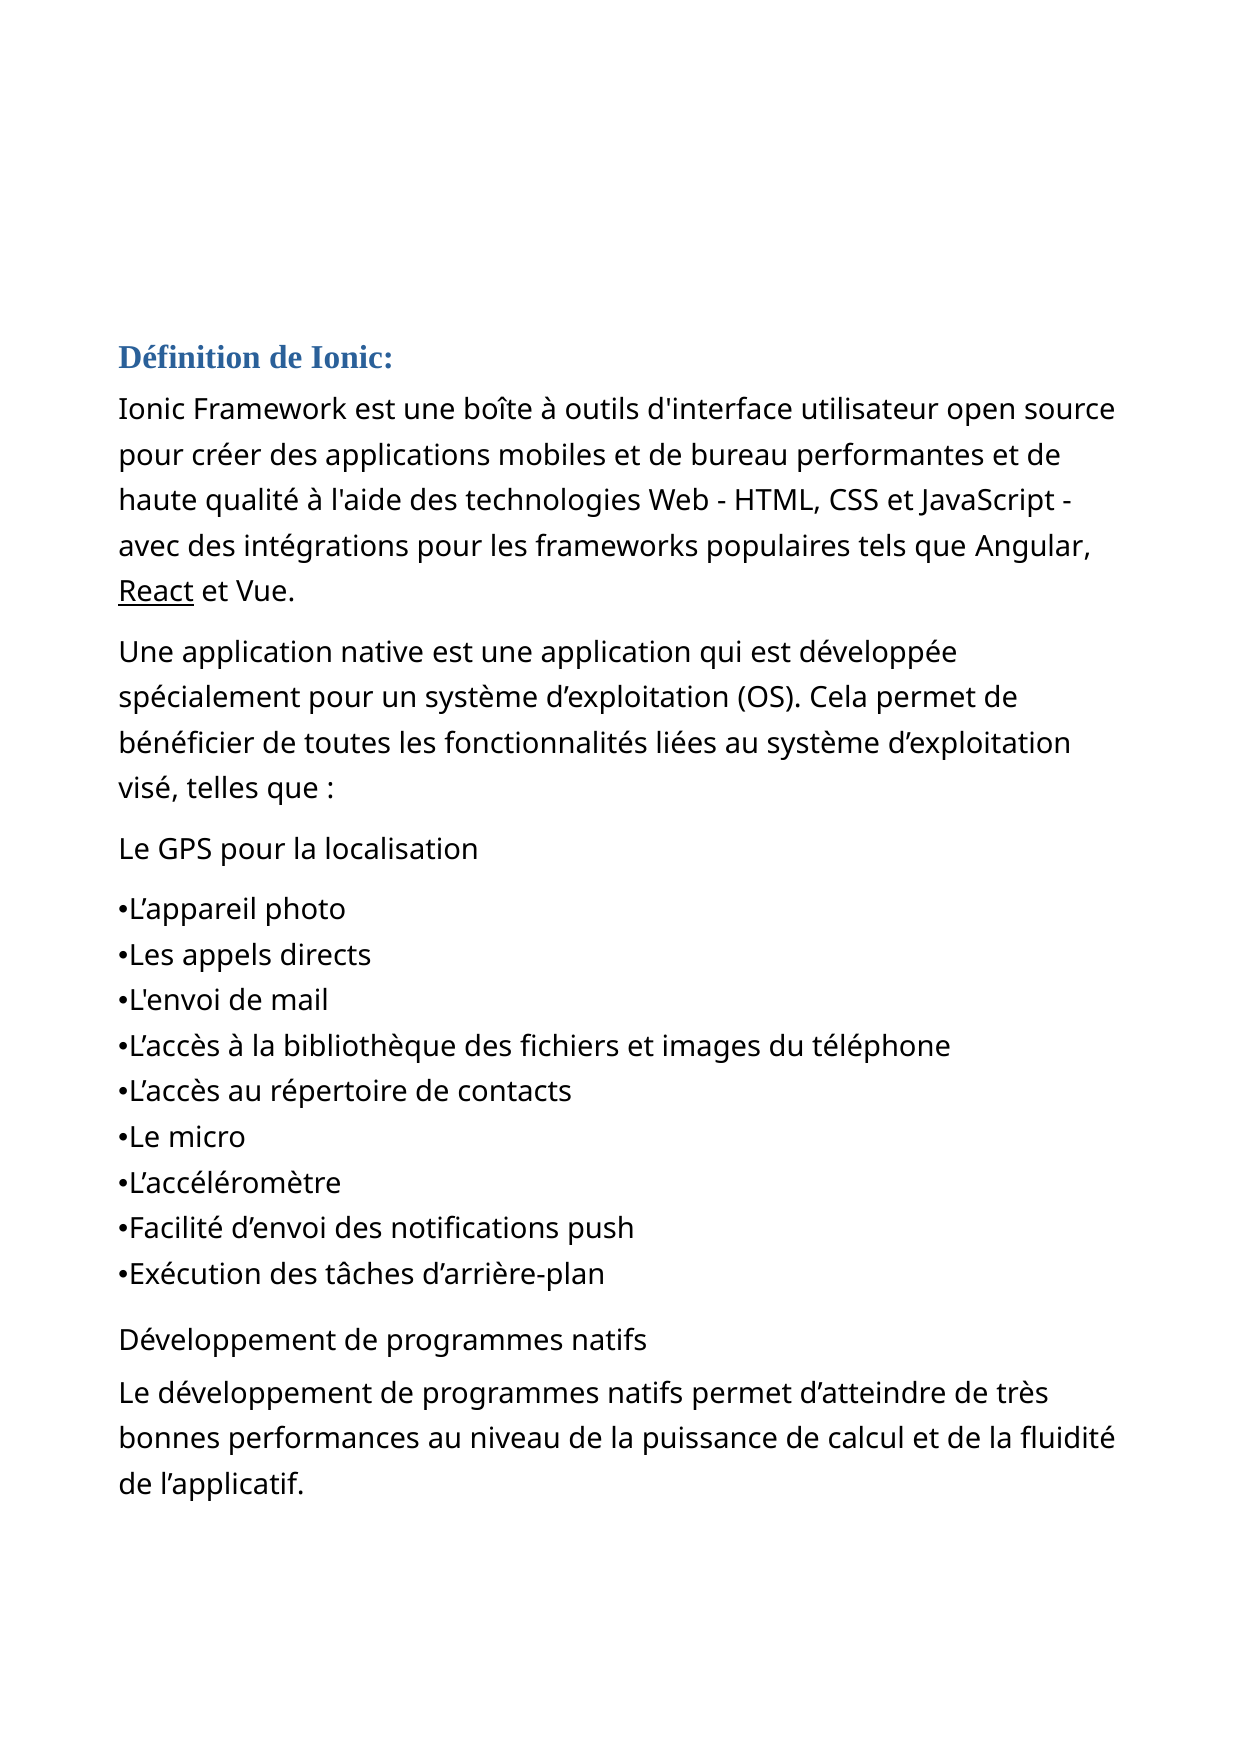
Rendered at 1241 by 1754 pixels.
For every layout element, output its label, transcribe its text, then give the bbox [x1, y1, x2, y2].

text Le développement de programmes natifs permet d’atteindre de très bonnes performances au niveau de la puissance de calcul et de la fluidité de l’applicatif. [118, 1372, 1122, 1503]
list Facilité d’envoi des notifications push [118, 1208, 1122, 1247]
subtitle Définition de Ionic: [118, 337, 1122, 376]
list L’accès au répertoire de contacts [118, 1071, 1122, 1110]
text Une application native est une application qui est développée spécialement pour un système d’exploitation (OS). Cela permet de bénéficier de toutes les fonctionnalités liées au système d’exploitation visé, telles que : [118, 631, 1122, 807]
text Le GPS pour la localisation [118, 828, 1122, 868]
subtitle Développement de programmes natifs [118, 1320, 1122, 1359]
list Les appels directs [118, 934, 1122, 973]
list Exécution des tâches d’arrière-plan [118, 1253, 1122, 1293]
list L’appareil photo [118, 888, 1122, 928]
list Le micro [118, 1116, 1122, 1156]
text Ionic Framework est une boîte à outils d'interface utilisateur open source pour créer des applications mobiles et de bureau performantes et de haute qualité à l'aide des technologies Web - HTML, CSS et JavaScript - avec des intégrations pour les frameworks populaires tels que Angular, React et Vue. [118, 388, 1122, 610]
list L'envoi de mail [118, 979, 1122, 1019]
list L’accéléromètre [118, 1162, 1122, 1202]
list L’accès à la bibliothèque des fichiers et images du téléphone [118, 1025, 1122, 1065]
